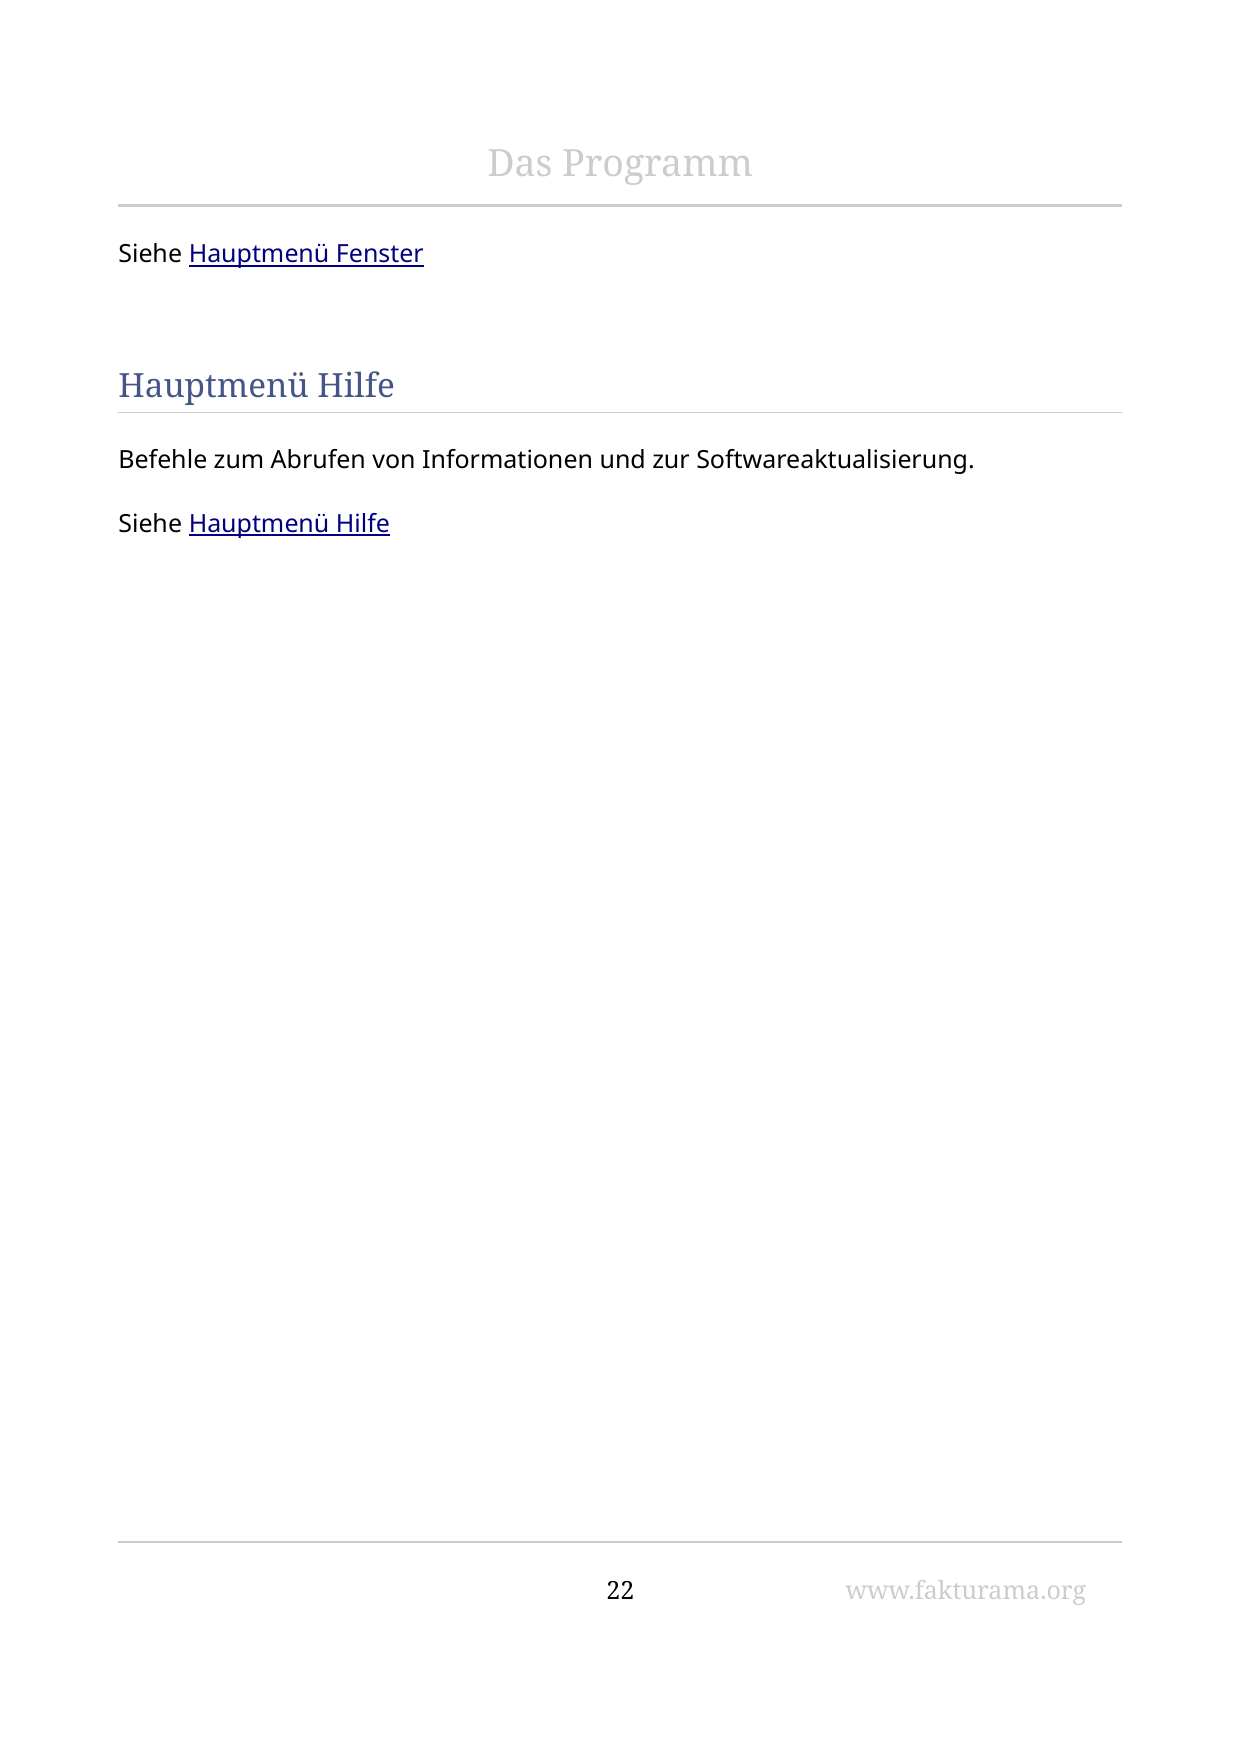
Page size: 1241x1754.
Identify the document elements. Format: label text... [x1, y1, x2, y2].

text Siehe Hauptmenü Hilfe [118, 505, 1122, 539]
text Siehe Hauptmenü Fenster [118, 236, 1122, 270]
subtitle Hauptmenü Hilfe [118, 362, 1122, 412]
text Befehle zum Abrufen von Informationen und zur Softwareaktualisierung. [118, 442, 1122, 476]
